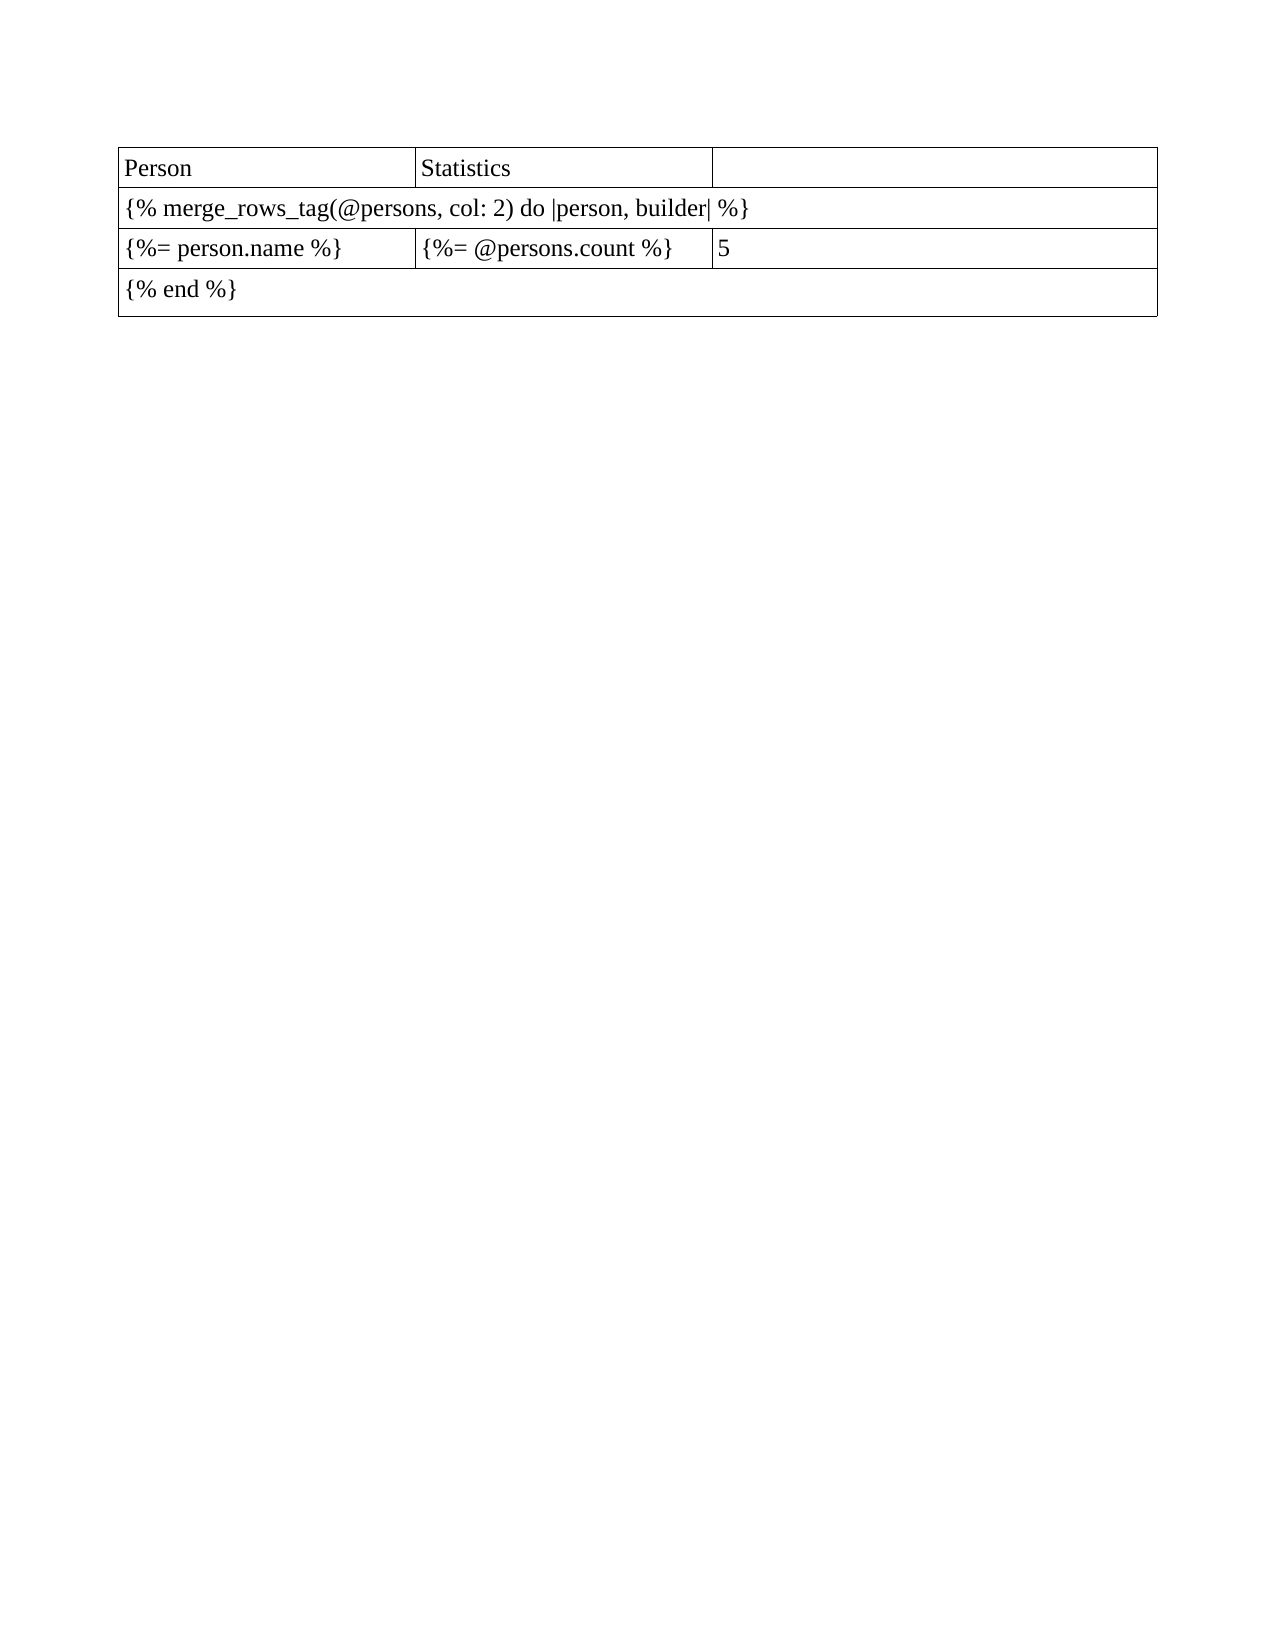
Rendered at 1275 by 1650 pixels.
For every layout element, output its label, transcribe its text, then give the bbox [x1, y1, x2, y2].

table_header Person [119, 148, 415, 187]
table_cell 5 [713, 229, 1157, 268]
table_cell {% end %} [119, 269, 1157, 316]
table_cell {%= @persons.count %} [416, 229, 712, 268]
table_cell {%= person.name %} [119, 229, 415, 268]
table_cell {% merge_rows_tag(@persons, col: 2) do |person, builder| %} [119, 188, 1157, 227]
table_header Statistics [416, 148, 712, 187]
table_header [713, 148, 1157, 187]
